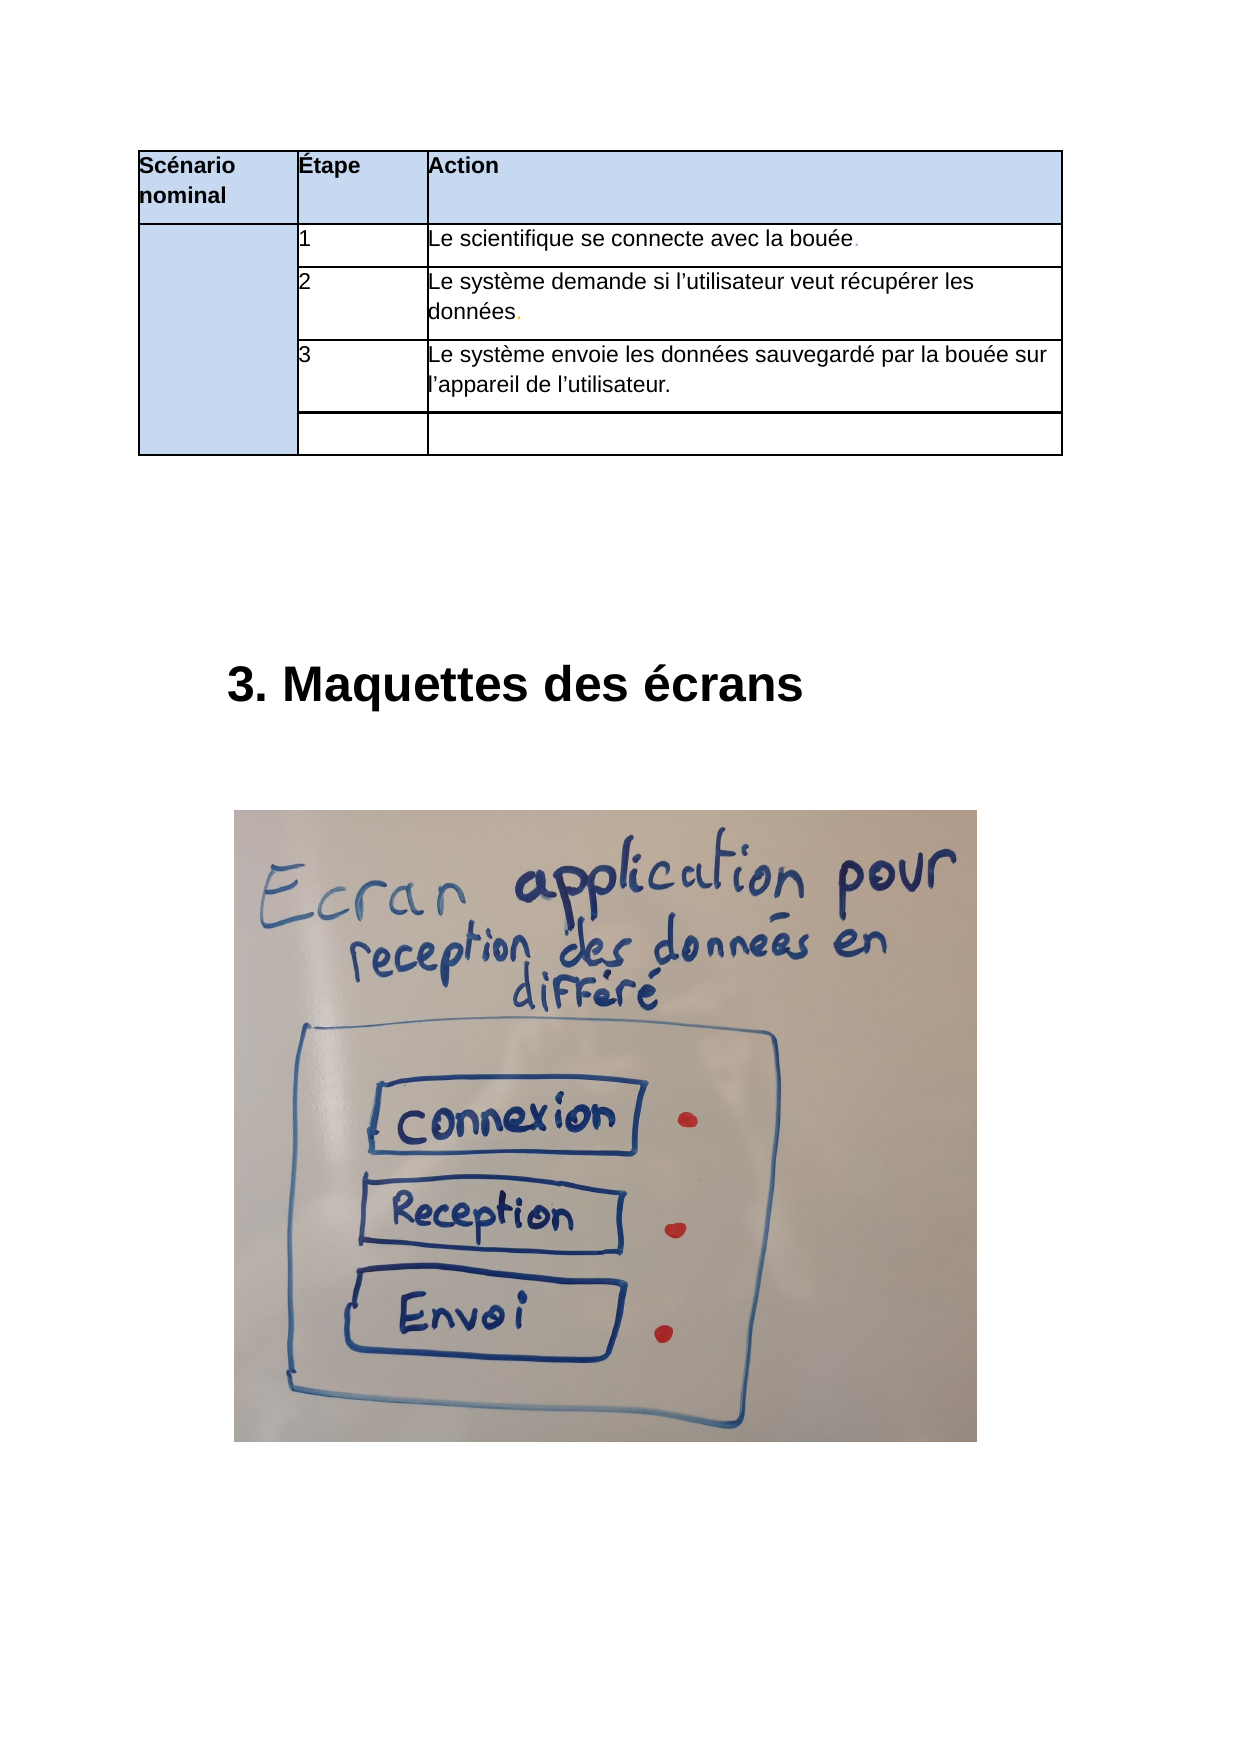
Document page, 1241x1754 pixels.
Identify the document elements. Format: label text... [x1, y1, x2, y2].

table_cell [140, 225, 297, 454]
table_cell Action [429, 152, 1061, 223]
table_cell 1 [299, 225, 427, 266]
table_cell Le système envoie les données sauvegardé par la bouée sur l’appareil de l’utilisateur. [429, 341, 1061, 411]
table_cell Scénario nominal [140, 152, 297, 223]
table_cell Étape [299, 152, 427, 223]
table_cell Le système demande si l’utilisateur veut récupérer les données. [429, 268, 1061, 338]
table_cell [299, 414, 427, 454]
table_cell 3 [299, 341, 427, 411]
table_cell [429, 414, 1061, 454]
table_cell 2 [299, 268, 427, 338]
text 3. Maquettes des écrans [227, 654, 1090, 712]
table_cell Le scientifique se connecte avec la bouée. [429, 225, 1061, 266]
